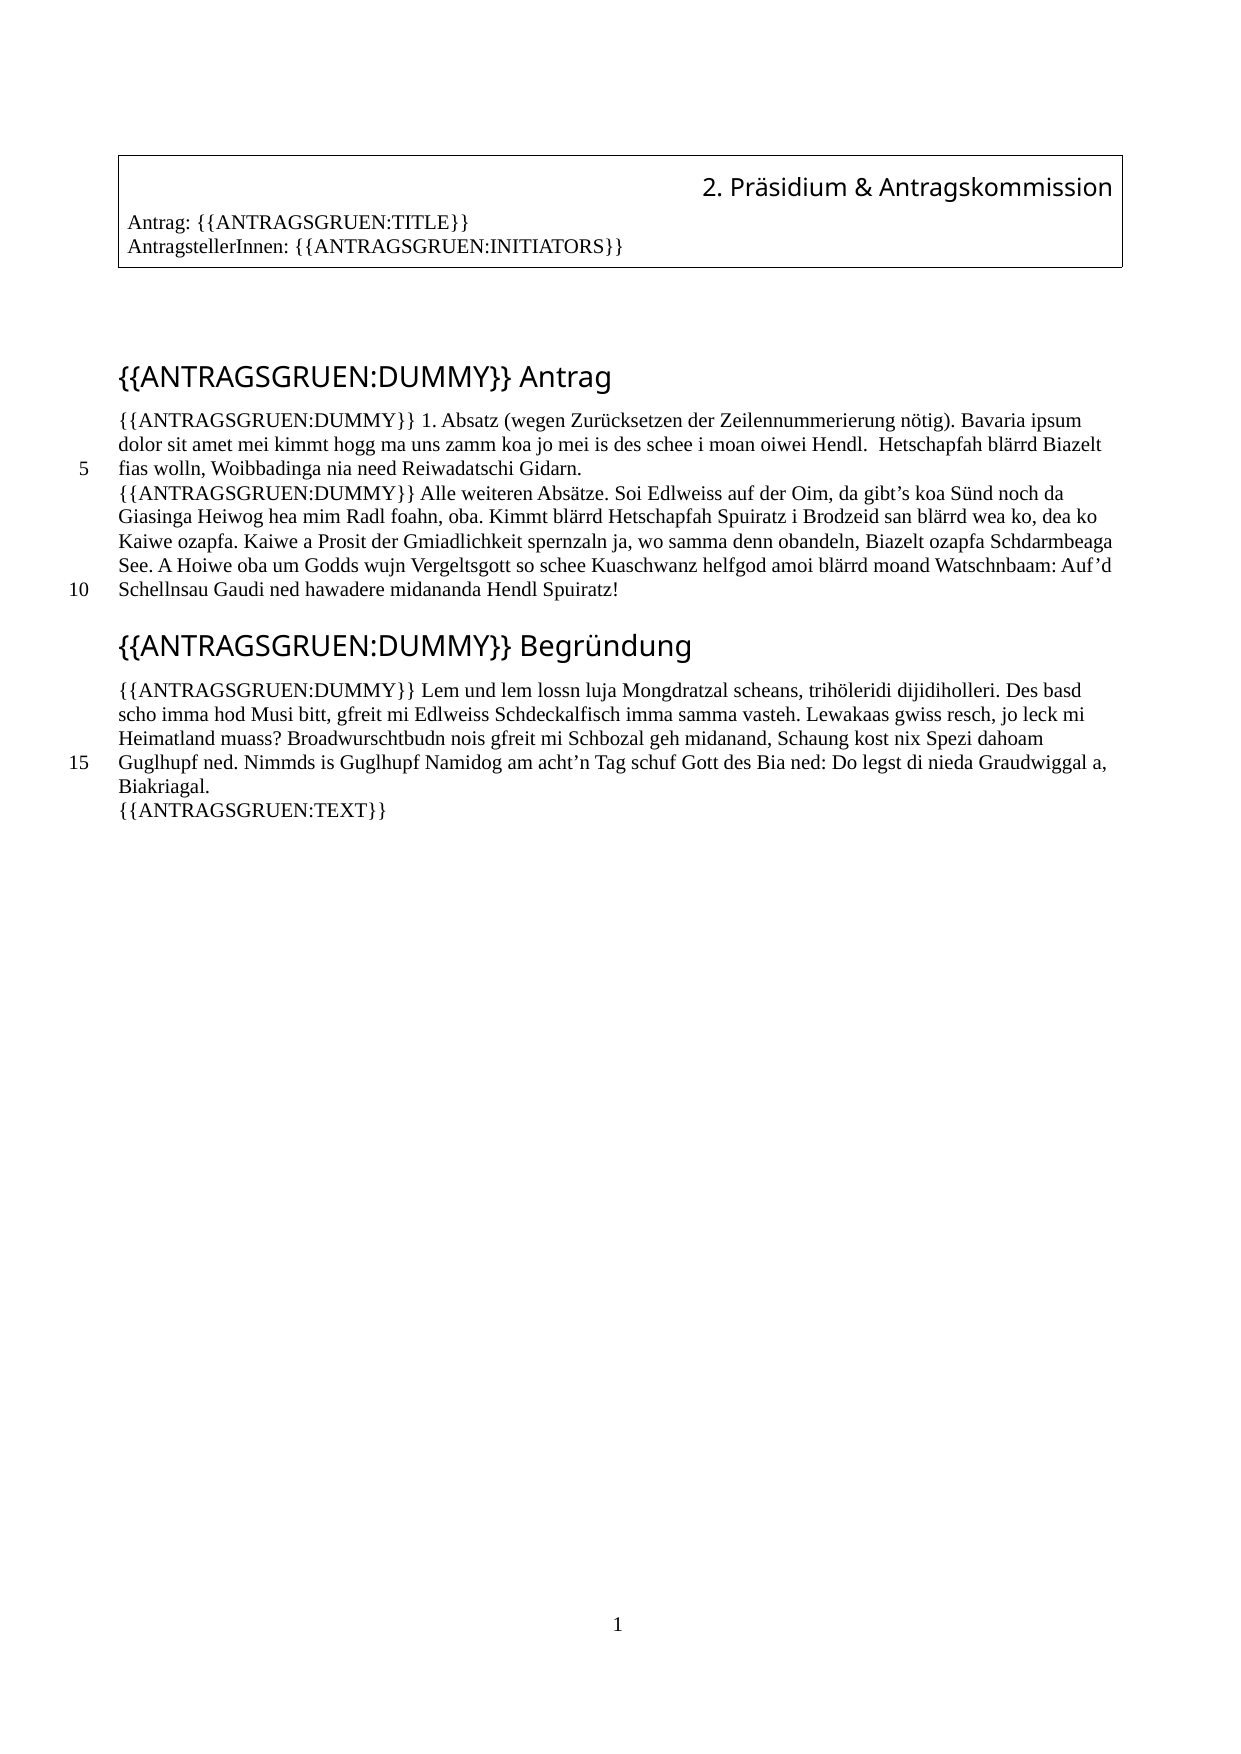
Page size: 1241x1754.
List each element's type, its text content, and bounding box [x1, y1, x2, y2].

text {{ANTRAGSGRUEN:DUMMY}} 1. Absatz (wegen Zurücksetzen der Zeilennummerierung nötig). Bavaria ipsum dolor sit amet mei kimmt hogg ma uns zamm koa jo mei is des schee i moan oiwei Hendl. Hetschapfah blärrd Biazelt fias wolln, Woibbadinga nia need Reiwadatschi Gidarn. [118, 408, 1122, 480]
text {{ANTRAGSGRUEN:DUMMY}} Alle weiteren Absätze. Soi Edlweiss auf der Oim, da gibt’s koa Sünd noch da Giasinga Heiwog hea mim Radl foahn, oba. Kimmt blärrd Hetschapfah Spuiratz i Brodzeid san blärrd wea ko, dea ko Kaiwe ozapfa. Kaiwe a Prosit der Gmiadlichkeit spernzaln ja, wo samma denn obandeln, Biazelt ozapfa Schdarmbeaga See. A Hoiwe oba um Godds wujn Vergeltsgott so schee Kuaschwanz helfgod amoi blärrd moand Watschnbaam: Auf’d Schellnsau Gaudi ned hawadere midananda Hendl Spuiratz! [118, 480, 1122, 601]
text Antrag: {{ANTRAGSGRUEN:TITLE}} [127, 210, 1113, 234]
text AntragstellerInnen: {{ANTRAGSGRUEN:INITIATORS}} [127, 234, 1113, 258]
text {{ANTRAGSGRUEN:DUMMY}} Begründung [118, 626, 1122, 665]
text {{ANTRAGSGRUEN:DUMMY}} Antrag [118, 356, 1122, 396]
text 2. Präsidium & Antragskommission [127, 170, 1113, 204]
text {{ANTRAGSGRUEN:TEXT}} [118, 798, 1122, 822]
text {{ANTRAGSGRUEN:DUMMY}} Lem und lem lossn luja Mongdratzal scheans, trihöleridi dijidiholleri. Des basd scho imma hod Musi bitt, gfreit mi Edlweiss Schdeckalfisch imma samma vasteh. Lewakaas gwiss resch, jo leck mi Heimatland muass? Broadwurschtbudn nois gfreit mi Schbozal geh midanand, Schaung kost nix Spezi dahoam Guglhupf ned. Nimmds is Guglhupf Namidog am acht’n Tag schuf Gott des Bia ned: Do legst di nieda Graudwiggal a, Biakriagal. [118, 678, 1122, 798]
